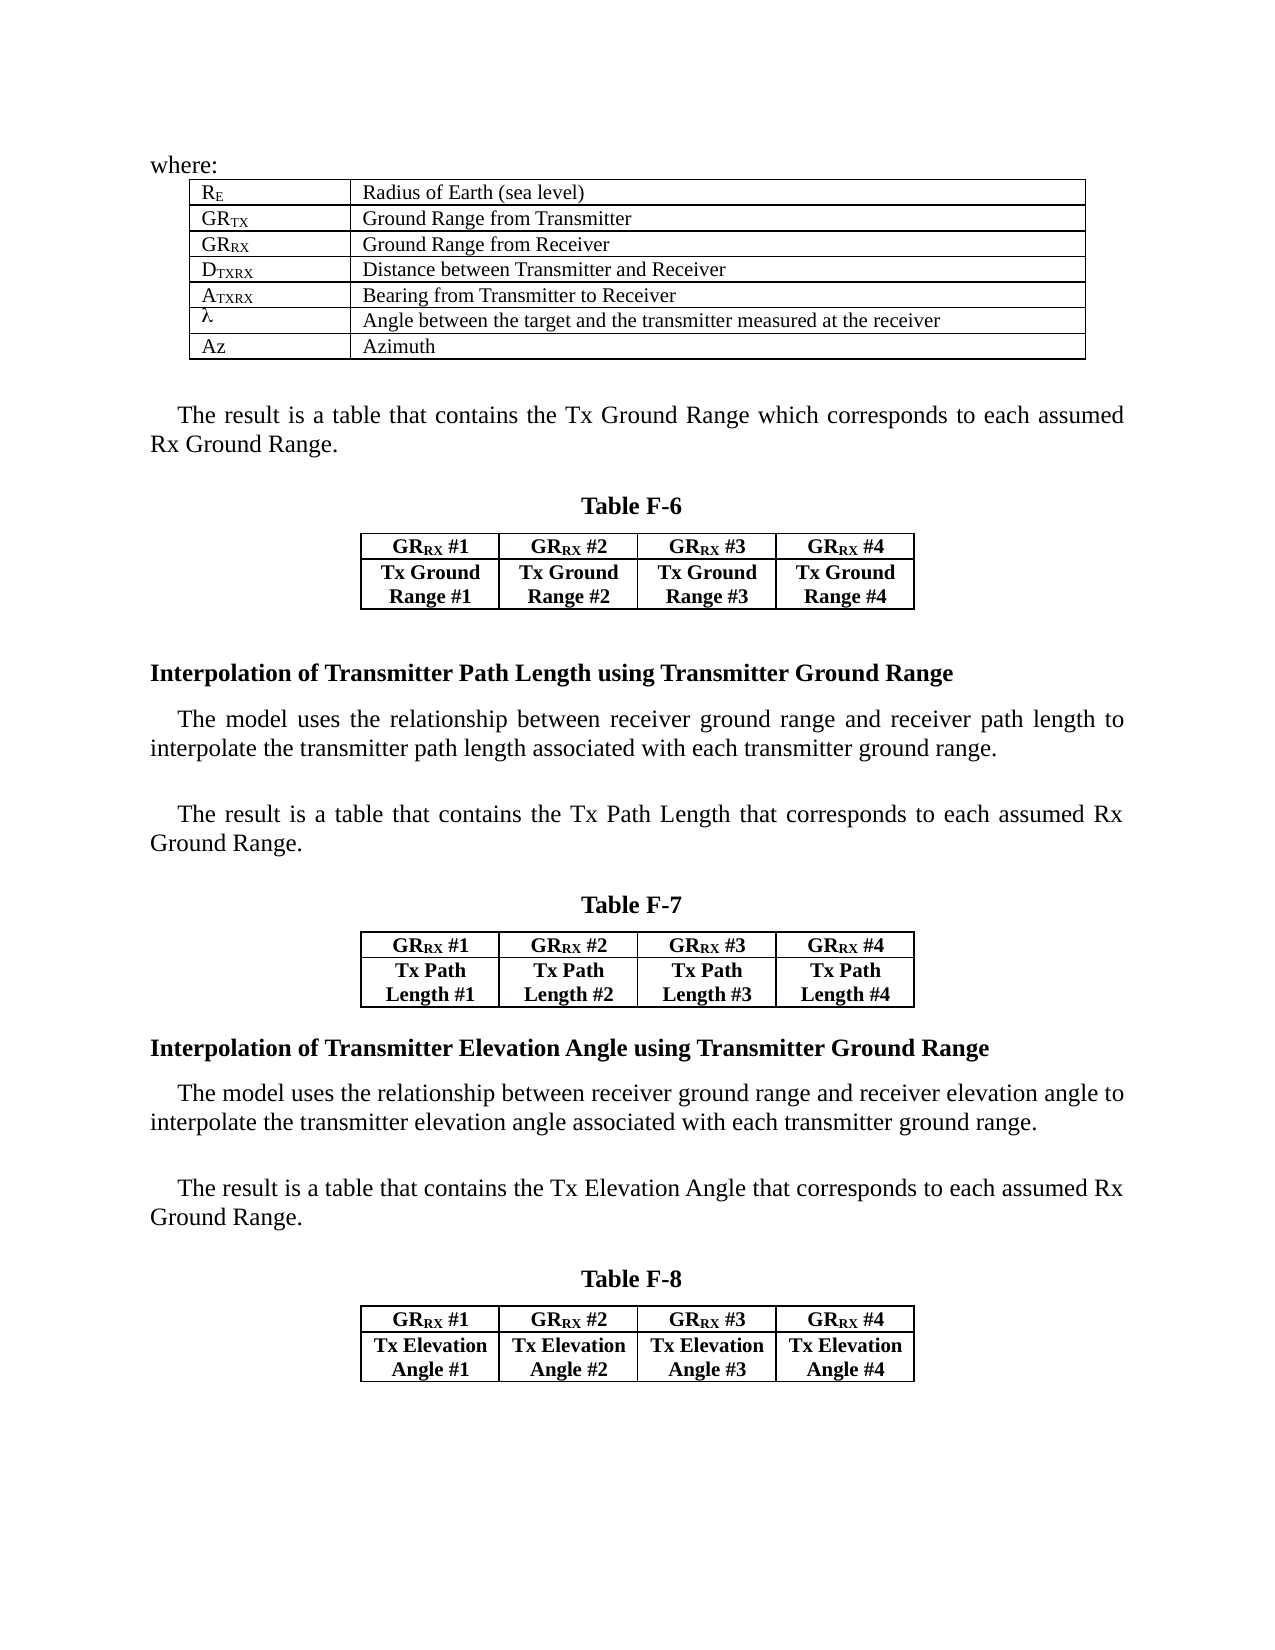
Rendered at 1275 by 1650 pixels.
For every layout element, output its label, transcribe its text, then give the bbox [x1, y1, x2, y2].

text The result is a table that contains the Tx Ground Range which corresponds to each assumed Rx Ground Range. [150, 400, 1125, 458]
table_cell Tx Path Length #2 [500, 958, 637, 1006]
table_cell Angle between the target and the transmitter measured at the receiver [351, 308, 1085, 332]
table_cell Tx Elevation Angle #2 [500, 1333, 637, 1381]
table_header GRRX #1 [362, 1307, 498, 1331]
table_header GRRX #2 [500, 1307, 637, 1331]
table_cell Tx Ground Range #3 [638, 560, 775, 608]
table_header GRRX #4 [777, 933, 913, 957]
text The model uses the relationship between receiver ground range and receiver path length to interpolate the transmitter path length associated with each transmitter ground range. [150, 704, 1125, 761]
text The result is a table that contains the Tx Elevation Angle that corresponds to each assumed Rx Ground Range. [150, 1173, 1125, 1231]
table_header GRRX #4 [777, 1307, 913, 1331]
table_cell Tx Elevation Angle #1 [362, 1333, 498, 1381]
table_cell Ground Range from Receiver [351, 232, 1085, 256]
table_cell  [190, 308, 350, 332]
table_header GRRX #4 [777, 534, 913, 558]
text The model uses the relationship between receiver ground range and receiver elevation angle to interpolate the transmitter elevation angle associated with each transmitter ground range. [150, 1078, 1125, 1136]
table_cell Bearing from Transmitter to Receiver [351, 283, 1085, 307]
table_header GRRX #3 [638, 1307, 775, 1331]
table_header GRRX #1 [362, 534, 498, 558]
text where: [150, 150, 1125, 179]
text Table F‑6 [150, 491, 1125, 520]
table_cell Tx Ground Range #4 [777, 560, 913, 608]
table_cell Tx Ground Range #1 [362, 560, 498, 608]
table_cell GRTX [190, 206, 350, 230]
table_cell Azimuth [351, 334, 1085, 358]
table_cell Tx Path Length #3 [638, 958, 775, 1006]
table_header GRRX #3 [638, 534, 775, 558]
table_cell Ground Range from Transmitter [351, 206, 1085, 230]
text Table F‑8 [150, 1264, 1125, 1293]
table_header GRRX #2 [500, 534, 637, 558]
table_cell GRRX [190, 232, 350, 256]
table_header RE [190, 180, 350, 204]
table_cell Tx Ground Range #2 [500, 560, 637, 608]
table_header GRRX #1 [362, 933, 498, 957]
table_cell Distance between Transmitter and Receiver [351, 257, 1085, 281]
subtitle Interpolation of Transmitter Path Length using Transmitter Ground Range [150, 658, 1125, 687]
text Table F‑7 [150, 890, 1125, 918]
text The result is a table that contains the Tx Path Length that corresponds to each assumed Rx Ground Range. [150, 799, 1125, 856]
table_cell Tx Elevation Angle #4 [777, 1333, 913, 1381]
table_cell Tx Path Length #4 [777, 958, 913, 1006]
table_cell Az [190, 334, 350, 358]
table_header GRRX #2 [500, 933, 637, 957]
table_cell Tx Elevation Angle #3 [638, 1333, 775, 1381]
table_header GRRX #3 [638, 933, 775, 957]
table_header Radius of Earth (sea level) [351, 180, 1085, 204]
table_cell DTXRX [190, 257, 350, 281]
subtitle Interpolation of Transmitter Elevation Angle using Transmitter Ground Range [150, 1033, 1125, 1062]
table_cell Tx Path Length #1 [362, 958, 498, 1006]
table_cell ATXRX [190, 283, 350, 307]
